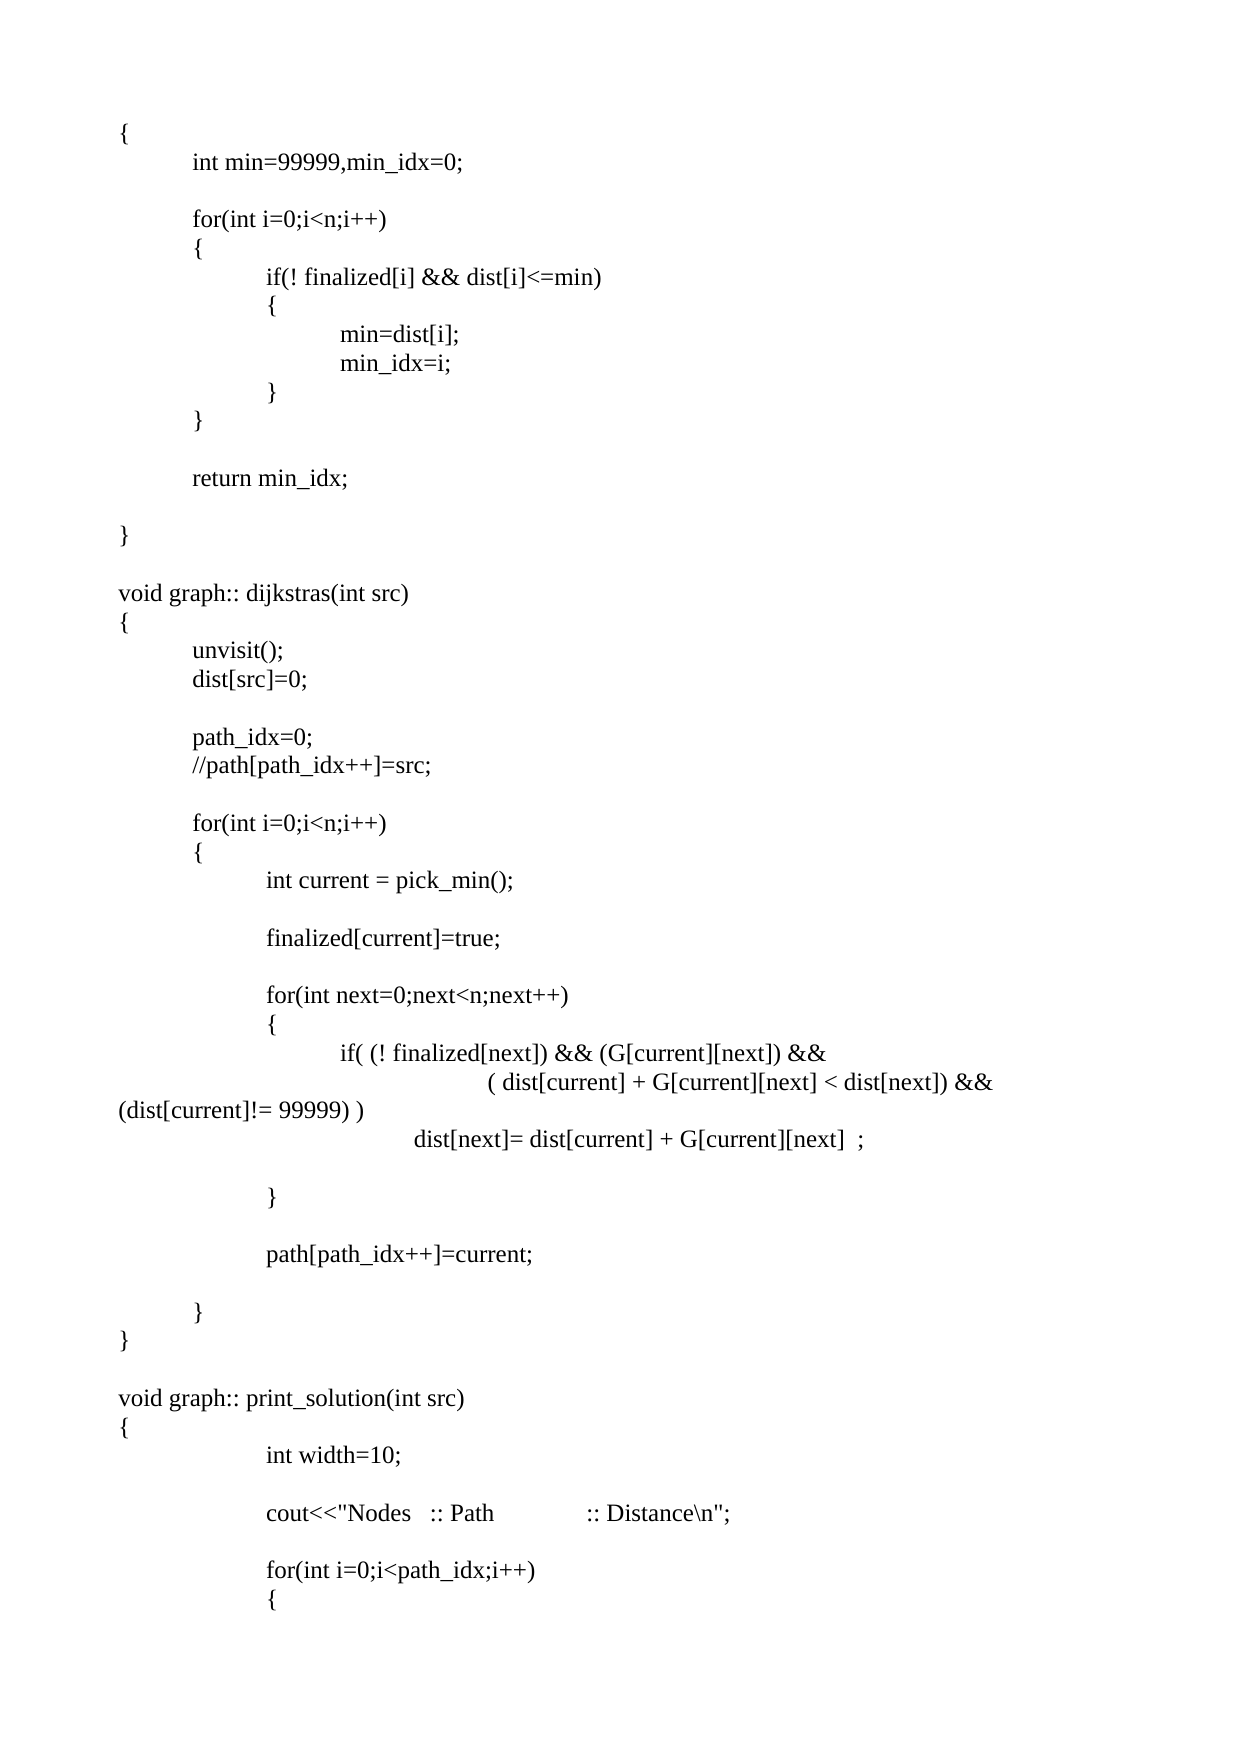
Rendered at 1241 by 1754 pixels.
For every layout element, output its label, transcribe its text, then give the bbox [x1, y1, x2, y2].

text { [118, 118, 1122, 147]
text min=dist[i]; [118, 319, 1122, 348]
text { [118, 1009, 1122, 1038]
text { [118, 1412, 1122, 1441]
text min_idx=i; [118, 348, 1122, 377]
text { [118, 607, 1122, 636]
text unvisit(); [118, 636, 1122, 664]
text ( dist[current] + G[current][next] < dist[next]) && (dist[current]!= 99999) ) [118, 1067, 1122, 1124]
text int current = pick_min(); [118, 866, 1122, 894]
text path[path_idx++]=current; [118, 1239, 1122, 1268]
text int width=10; [118, 1441, 1122, 1469]
text { [118, 837, 1122, 866]
text //path[path_idx++]=src; [118, 751, 1122, 779]
text if(! finalized[i] && dist[i]<=min) [118, 262, 1122, 291]
text void graph:: dijkstras(int src) [118, 578, 1122, 607]
text path_idx=0; [118, 722, 1122, 751]
text } [118, 377, 1122, 406]
text if( (! finalized[next]) && (G[current][next]) && [118, 1038, 1122, 1067]
text int min=99999,min_idx=0; [118, 147, 1122, 176]
text for(int i=0;i<n;i++) [118, 204, 1122, 233]
text return min_idx; [118, 463, 1122, 492]
text cout<<"Nodes :: Path :: Distance\n"; [118, 1498, 1122, 1527]
text { [118, 1584, 1122, 1613]
text { [118, 233, 1122, 262]
text for(int i=0;i<n;i++) [118, 808, 1122, 837]
text { [118, 291, 1122, 319]
text } [118, 1326, 1122, 1354]
text finalized[current]=true; [118, 923, 1122, 952]
text void graph:: print_solution(int src) [118, 1383, 1122, 1412]
text } [118, 1182, 1122, 1211]
text for(int i=0;i<path_idx;i++) [118, 1556, 1122, 1584]
text } [118, 521, 1122, 549]
text dist[src]=0; [118, 664, 1122, 693]
text } [118, 406, 1122, 434]
text dist[next]= dist[current] + G[current][next] ; [118, 1124, 1122, 1153]
text } [118, 1297, 1122, 1326]
text for(int next=0;next<n;next++) [118, 981, 1122, 1009]
